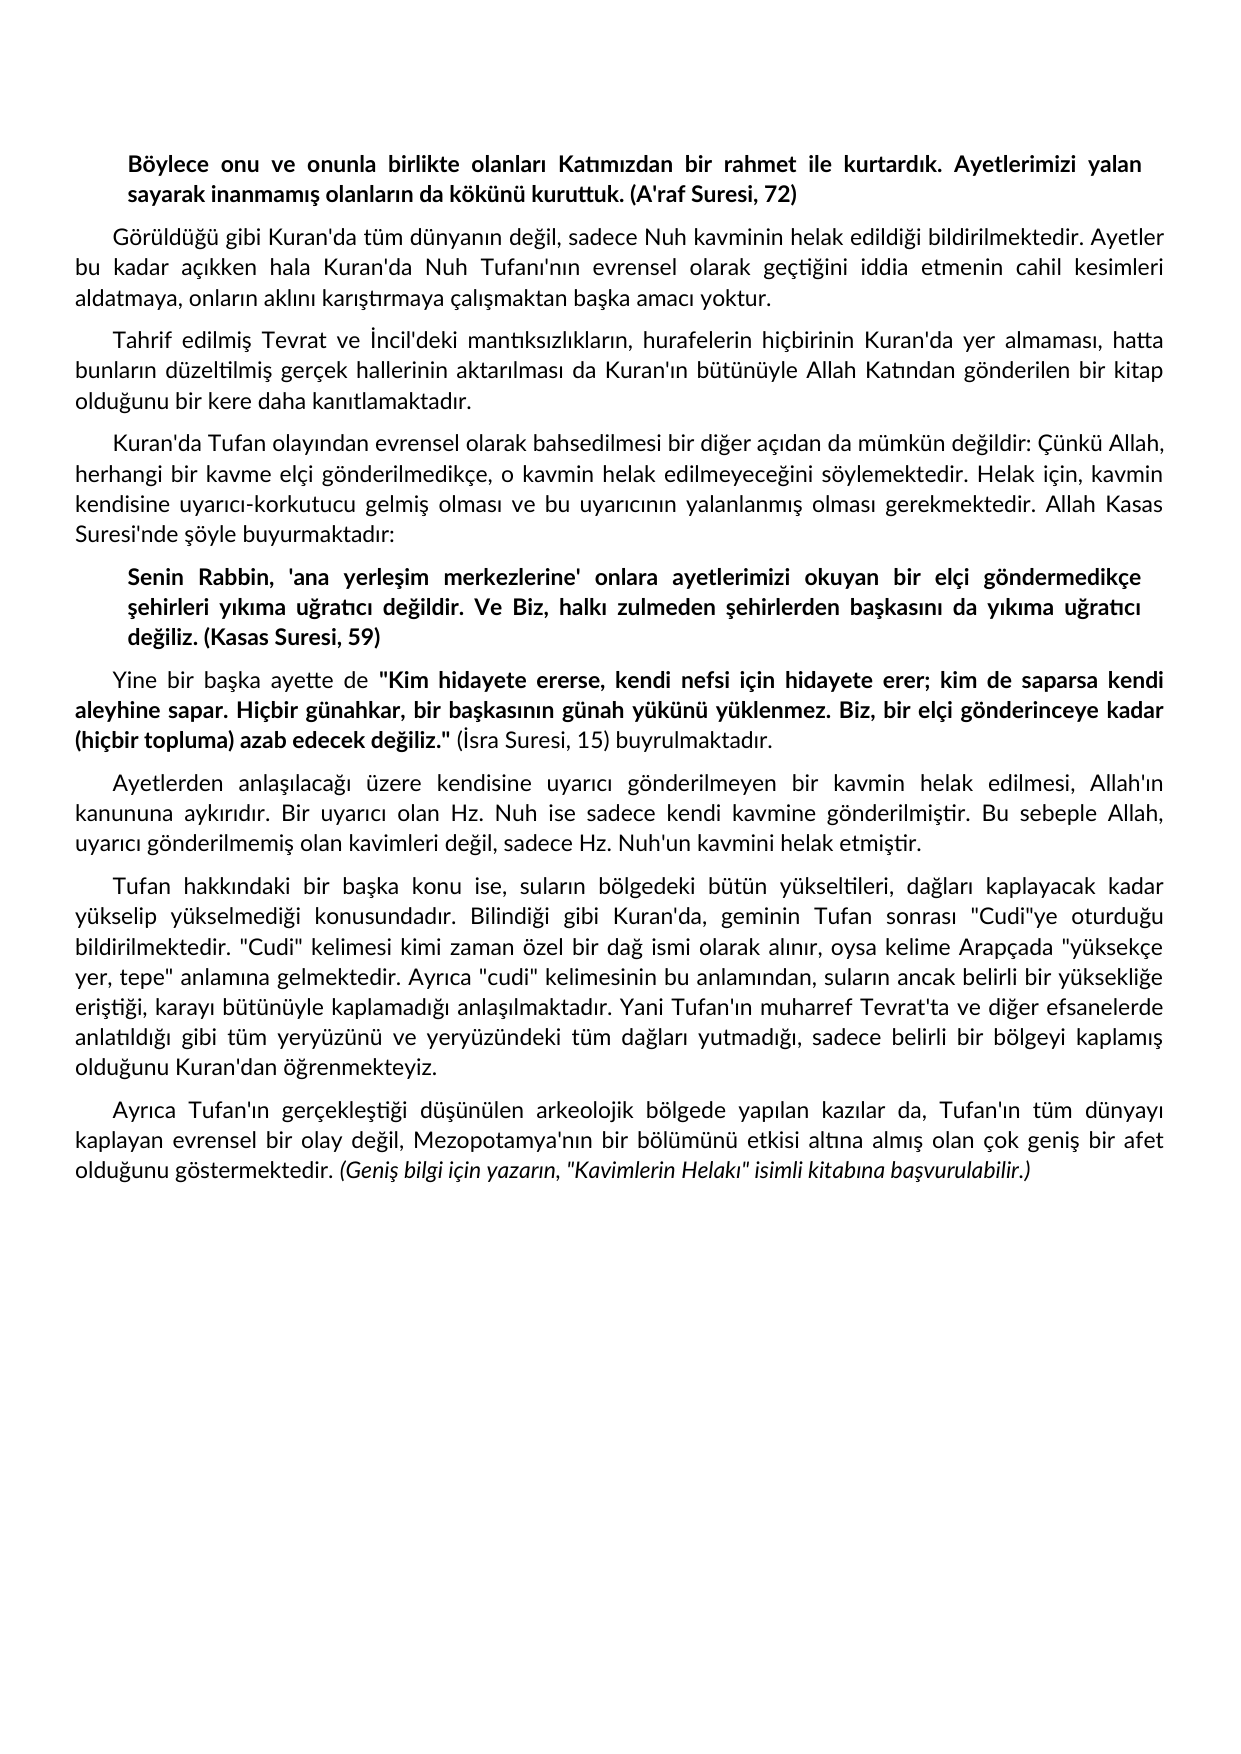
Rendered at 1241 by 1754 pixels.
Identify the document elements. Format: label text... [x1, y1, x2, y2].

text Böylece onu ve onunla birlikte olanları Katımızdan bir rahmet ile kurtardık. Ayetlerimizi yalan sayarak inanmamış olanların da kökünü kuruttuk. (A'raf Suresi, 72) [127, 150, 1143, 208]
text Görüldüğü gibi Kuran'da tüm dünyanın değil, sadece Nuh kavminin helak edildiği bildirilmektedir. Ayetler bu kadar açıkken hala Kuran'da Nuh Tufanı'nın evrensel olarak geçtiğini iddia etmenin cahil kesimleri aldatmaya, onların aklını karıştırmaya çalışmaktan başka amacı yoktur. [75, 223, 1165, 311]
text Tahrif edilmiş Tevrat ve İncil'deki mantıksızlıkların, hurafelerin hiçbirinin Kuran'da yer almaması, hatta bunların düzeltilmiş gerçek hallerinin aktarılması da Kuran'ın bütünüyle Allah Katından gönderilen bir kitap olduğunu bir kere daha kanıtlamaktadır. [75, 326, 1165, 414]
text Ayrıca Tufan'ın gerçekleştiği düşünülen arkeolojik bölgede yapılan kazılar da, Tufan'ın tüm dünyayı kaplayan evrensel bir olay değil, Mezopotamya'nın bir bölümünü etkisi altına almış olan çok geniş bir afet olduğunu göstermektedir. (Geniş bilgi için yazarın, "Kavimlerin Helakı" isimli kitabına başvurulabilir.) [75, 1096, 1165, 1184]
text Tufan hakkındaki bir başka konu ise, suların bölgedeki bütün yükseltileri, dağları kaplayacak kadar yükselip yükselmediği konusundadır. Bilindiği gibi Kuran'da, geminin Tufan sonrası "Cudi"ye oturduğu bildirilmektedir. "Cudi" kelimesi kimi zaman özel bir dağ ismi olarak alınır, oysa kelime Arapçada "yüksekçe yer, tepe" anlamına gelmektedir. Ayrıca "cudi" kelimesinin bu anlamından, suların ancak belirli bir yüksekliğe eriştiği, karayı bütünüyle kaplamadığı anlaşılmaktadır. Yani Tufan'ın muharref Tevrat'ta ve diğer efsanelerde anlatıldığı gibi tüm yeryüzünü ve yeryüzündeki tüm dağları yutmadığı, sadece belirli bir bölgeyi kaplamış olduğunu Kuran'dan öğrenmekteyiz. [75, 872, 1165, 1081]
text Ayetlerden anlaşılacağı üzere kendisine uyarıcı gönderilmeyen bir kavmin helak edilmesi, Allah'ın kanununa aykırıdır. Bir uyarıcı olan Hz. Nuh ise sadece kendi kavmine gönderilmiştir. Bu sebeple Allah, uyarıcı gönderilmemiş olan kavimleri değil, sadece Hz. Nuh'un kavmini helak etmiştir. [75, 769, 1165, 857]
text Yine bir başka ayette de "Kim hidayete ererse, kendi nefsi için hidayete erer; kim de saparsa kendi aleyhine sapar. Hiçbir günahkar, bir başkasının günah yükünü yüklenmez. Biz, bir elçi gönderinceye kadar (hiçbir topluma) azab edecek değiliz." (İsra Suresi, 15) buyrulmaktadır. [75, 666, 1165, 753]
text Senin Rabbin, 'ana yerleşim merkezlerine' onlara ayetlerimizi okuyan bir elçi göndermedikçe şehirleri yıkıma uğratıcı değildir. Ve Biz, halkı zulmeden şehirlerden başkasını da yıkıma uğratıcı değiliz. (Kasas Suresi, 59) [127, 562, 1143, 650]
text Kuran'da Tufan olayından evrensel olarak bahsedilmesi bir diğer açıdan da mümkün değildir: Çünkü Allah, herhangi bir kavme elçi gönderilmedikçe, o kavmin helak edilmeyeceğini söylemektedir. Helak için, kavmin kendisine uyarıcı-korkutucu gelmiş olması ve bu uyarıcının yalanlanmış olması gerekmektedir. Allah Kasas Suresi'nde şöyle buyurmaktadır: [75, 429, 1165, 547]
